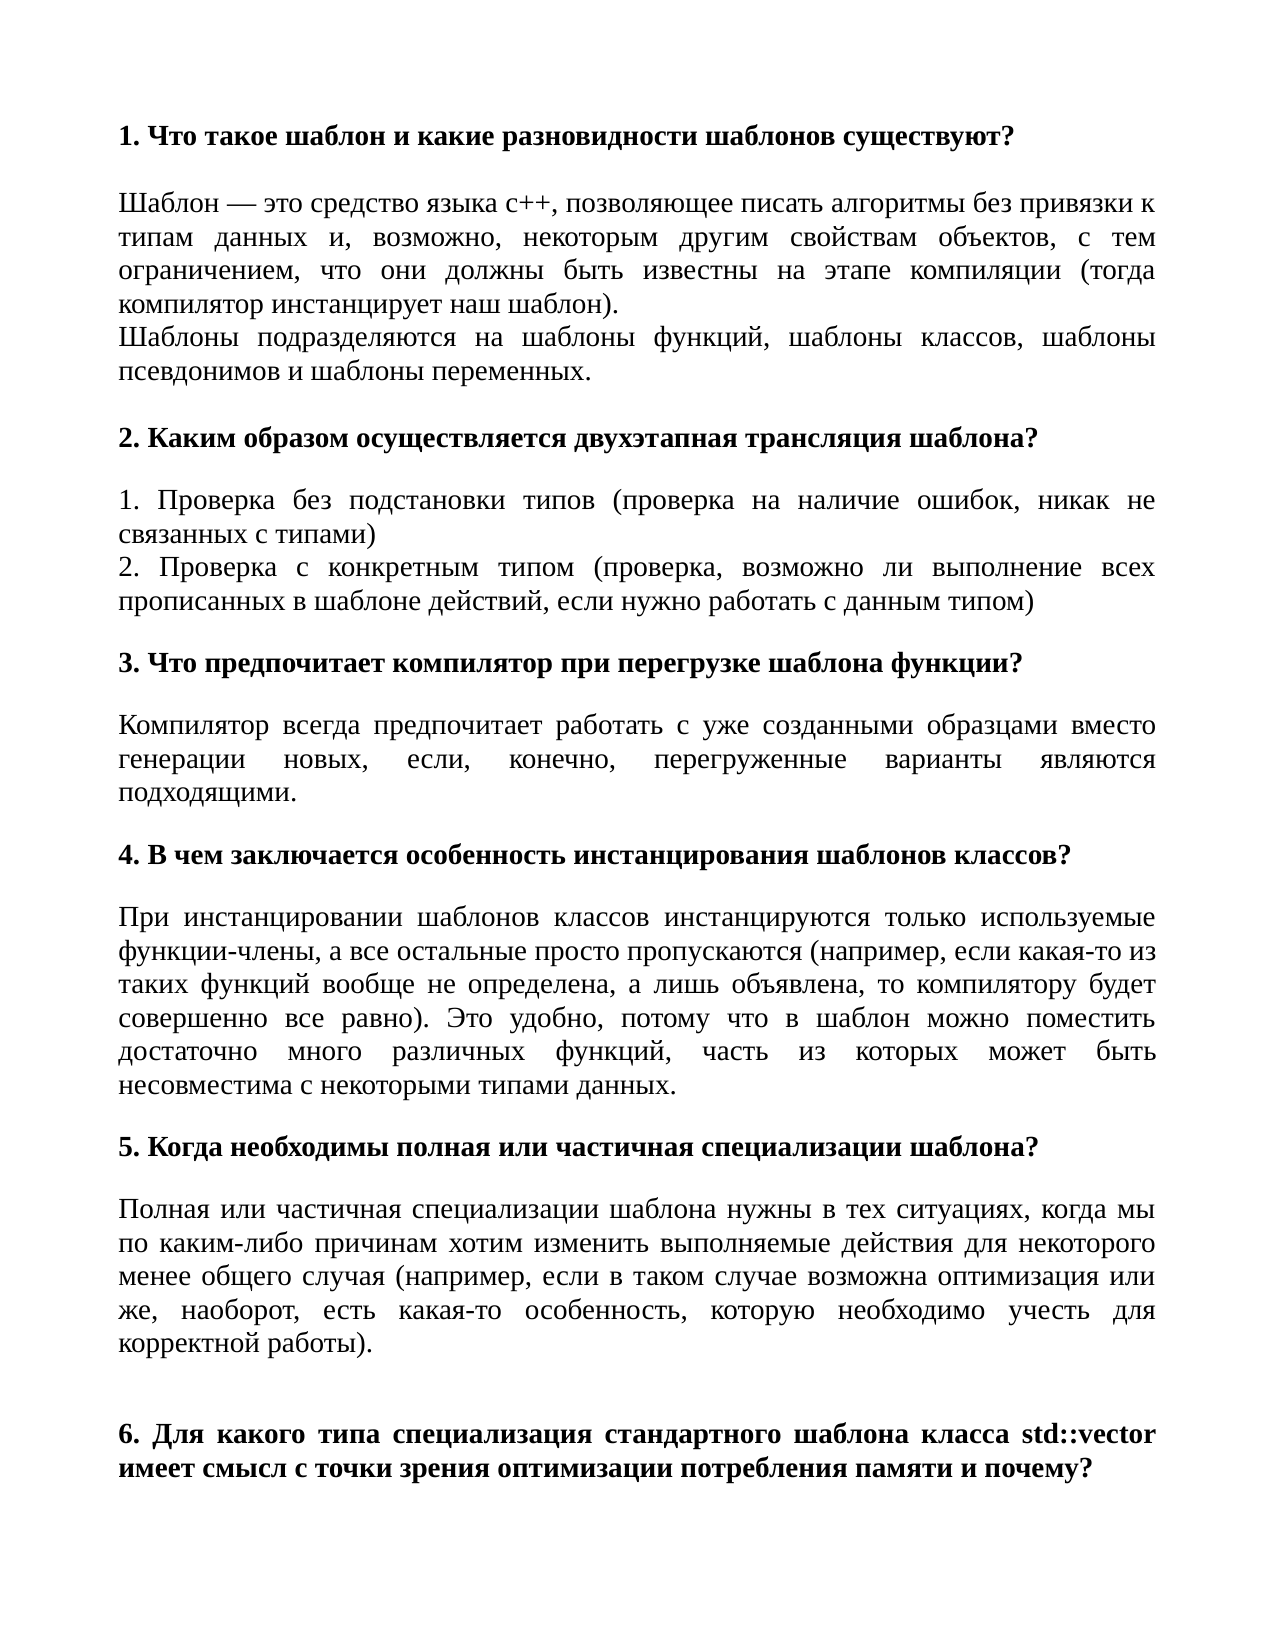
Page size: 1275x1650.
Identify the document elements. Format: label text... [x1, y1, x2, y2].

text Полная или частичная специализации шаблона нужны в тех ситуациях, когда мы по каким-либо причинам хотим изменить выполняемые действия для некоторого менее общего случая (например, если в таком случае возможна оптимизация или же, наоборот, есть какая-то особенность, которую необходимо учесть для корректной работы). [118, 1191, 1157, 1359]
text При инстанцировании шаблонов классов инстанцируются только используемые функции-члены, а все остальные просто пропускаются (например, если какая-то из таких функций вообще не определена, а лишь объявлена, то компилятору будет совершенно все равно). Это удобно, потому что в шаблон можно поместить достаточно много различных функций, часть из которых может быть несовместима с некоторыми типами данных. [118, 899, 1157, 1100]
text 1. Проверка без подстановки типов (проверка на наличие ошибок, никак не связанных с типами) [118, 482, 1157, 549]
text 2. Проверка с конкретным типом (проверка, возможно ли выполнение всех прописанных в шаблоне действий, если нужно работать с данным типом) [118, 549, 1157, 616]
text 2. Каким образом осуществляется двухэтапная трансляция шаблона? [118, 420, 1157, 453]
text Шаблоны подразделяются на шаблоны функций, шаблоны классов, шаблоны псевдонимов и шаблоны переменных. [118, 319, 1157, 386]
text Компилятор всегда предпочитает работать с уже созданными образцами вместо генерации новых, если, конечно, перегруженные варианты являются подходящими. [118, 707, 1157, 808]
text 3. Что предпочитает компилятор при перегрузке шаблона функции? [118, 645, 1157, 679]
text 6. Для какого типа специализация стандартного шаблона класса std::vector имеет смысл с точки зрения оптимизации потребления памяти и почему? [118, 1417, 1157, 1484]
text 4. В чем заключается особенность инстанцирования шаблонов классов? [118, 837, 1157, 870]
text 5. Когда необходимы полная или частичная специализации шаблона? [118, 1129, 1157, 1163]
text Шаблон — это средство языка с++, позволяющее писать алгоритмы без привязки к типам данных и, возможно, некоторым другим свойствам объектов, с тем ограничением, что они должны быть известны на этапе компиляции (тогда компилятор инстанцирует наш шаблон). [118, 185, 1157, 319]
text 1. Что такое шаблон и какие разновидности шаблонов существуют? [118, 118, 1157, 152]
